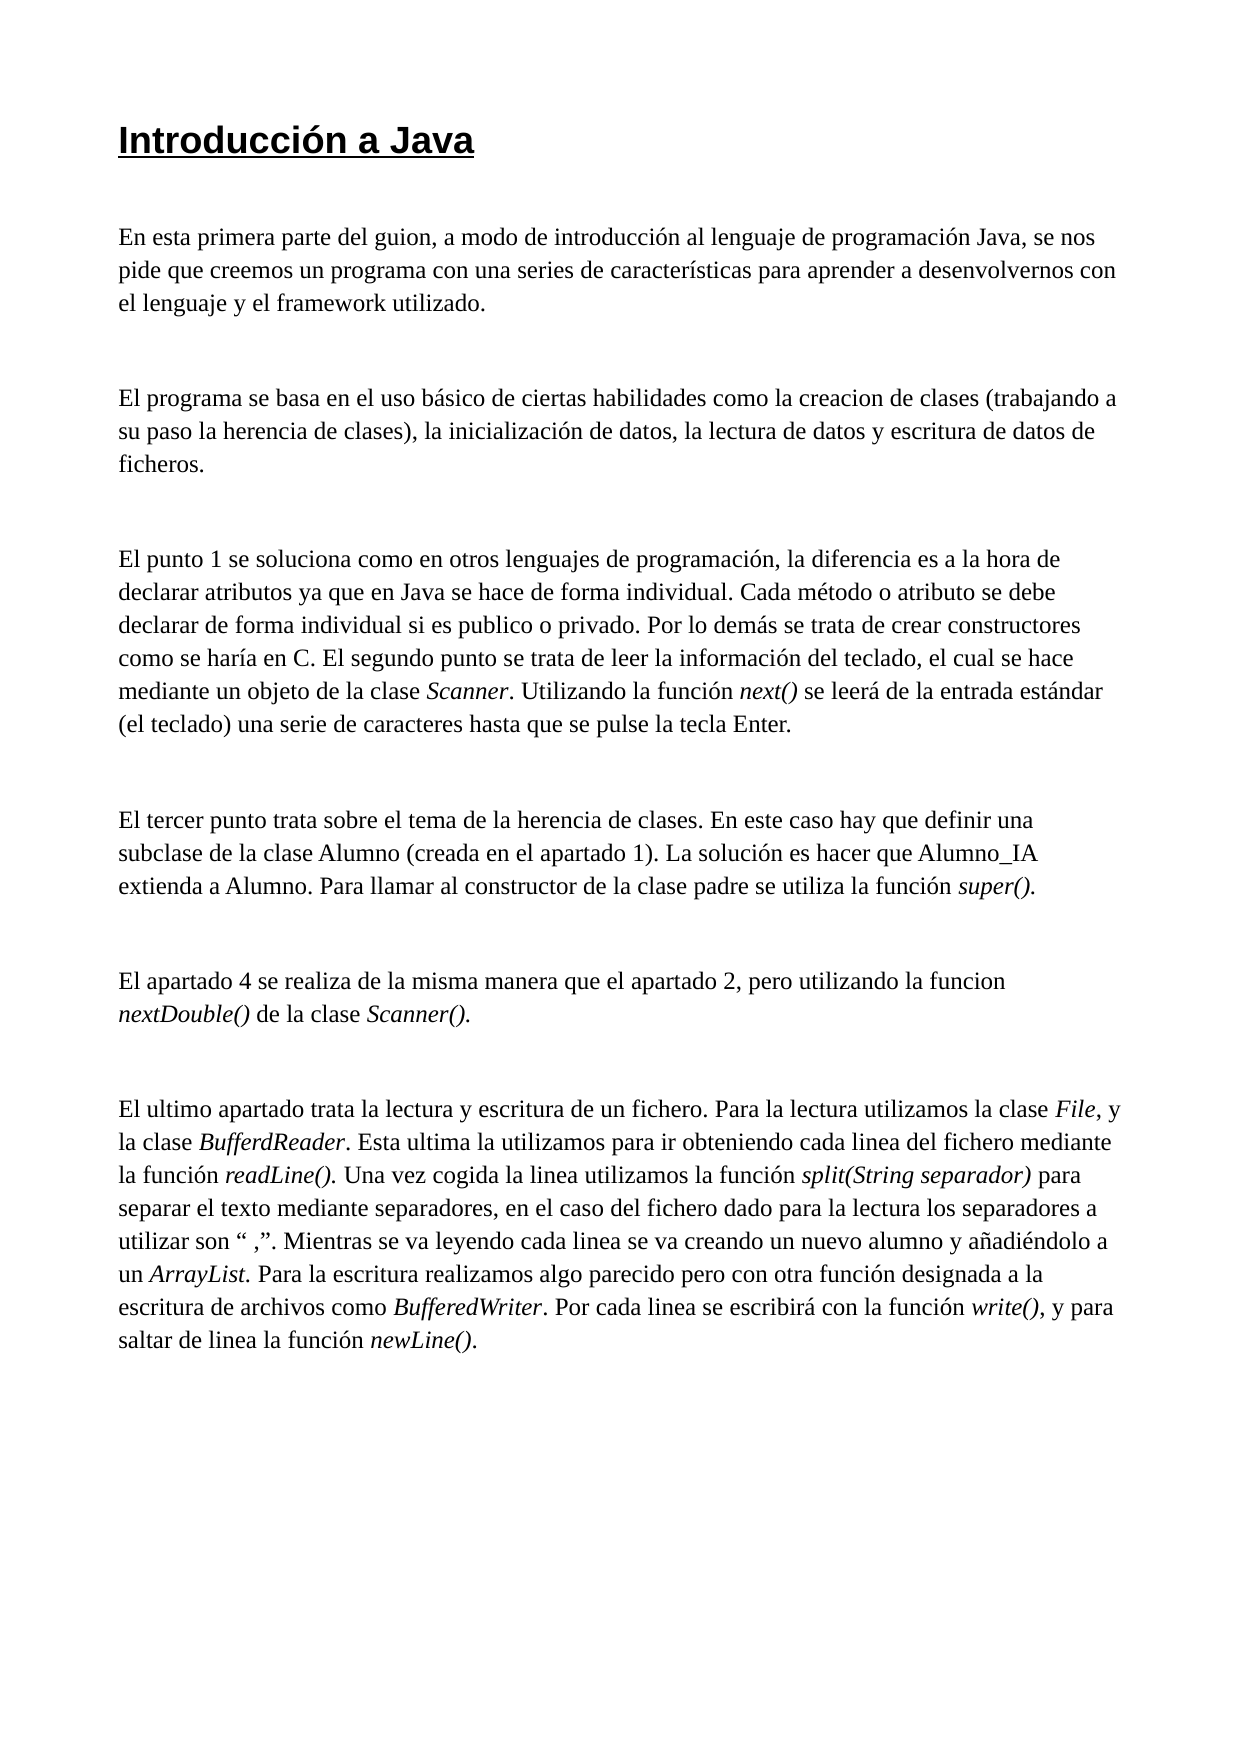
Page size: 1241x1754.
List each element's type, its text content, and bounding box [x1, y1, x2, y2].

text El punto 1 se soluciona como en otros lenguajes de programación, la diferencia es a la hora de declarar atributos ya que en Java se hace de forma individual. Cada método o atributo se debe declarar de forma individual si es publico o privado. Por lo demás se trata de crear constructores como se haría en C. El segundo punto se trata de leer la información del teclado, el cual se hace mediante un objeto de la clase Scanner. Utilizando la función next() se leerá de la entrada estándar (el teclado) una serie de caracteres hasta que se pulse la tecla Enter. [118, 544, 1122, 738]
subtitle Introducción a Java [118, 118, 1122, 162]
text El ultimo apartado trata la lectura y escritura de un fichero. Para la lectura utilizamos la clase File, y la clase BufferdReader. Esta ultima la utilizamos para ir obteniendo cada linea del fichero mediante la función readLine(). Una vez cogida la linea utilizamos la función split(String separador) para separar el texto mediante separadores, en el caso del fichero dado para la lectura los separadores a utilizar son “ ,”. Mientras se va leyendo cada linea se va creando un nuevo alumno y añadiéndolo a un ArrayList. Para la escritura realizamos algo parecido pero con otra función designada a la escritura de archivos como BufferedWriter. Por cada linea se escribirá con la función write(), y para saltar de linea la función newLine(). [118, 1094, 1122, 1354]
text El tercer punto trata sobre el tema de la herencia de clases. En este caso hay que definir una subclase de la clase Alumno (creada en el apartado 1). La solución es hacer que Alumno_IA extienda a Alumno. Para llamar al constructor de la clase padre se utiliza la función super(). [118, 805, 1122, 899]
text El programa se basa en el uso básico de ciertas habilidades como la creacion de clases (trabajando a su paso la herencia de clases), la inicialización de datos, la lectura de datos y escritura de datos de ficheros. [118, 383, 1122, 478]
text En esta primera parte del guion, a modo de introducción al lenguaje de programación Java, se nos pide que creemos un programa con una series de características para aprender a desenvolvernos con el lenguaje y el framework utilizado. [118, 222, 1122, 317]
text El apartado 4 se realiza de la misma manera que el apartado 2, pero utilizando la funcion nextDouble() de la clase Scanner(). [118, 966, 1122, 1028]
